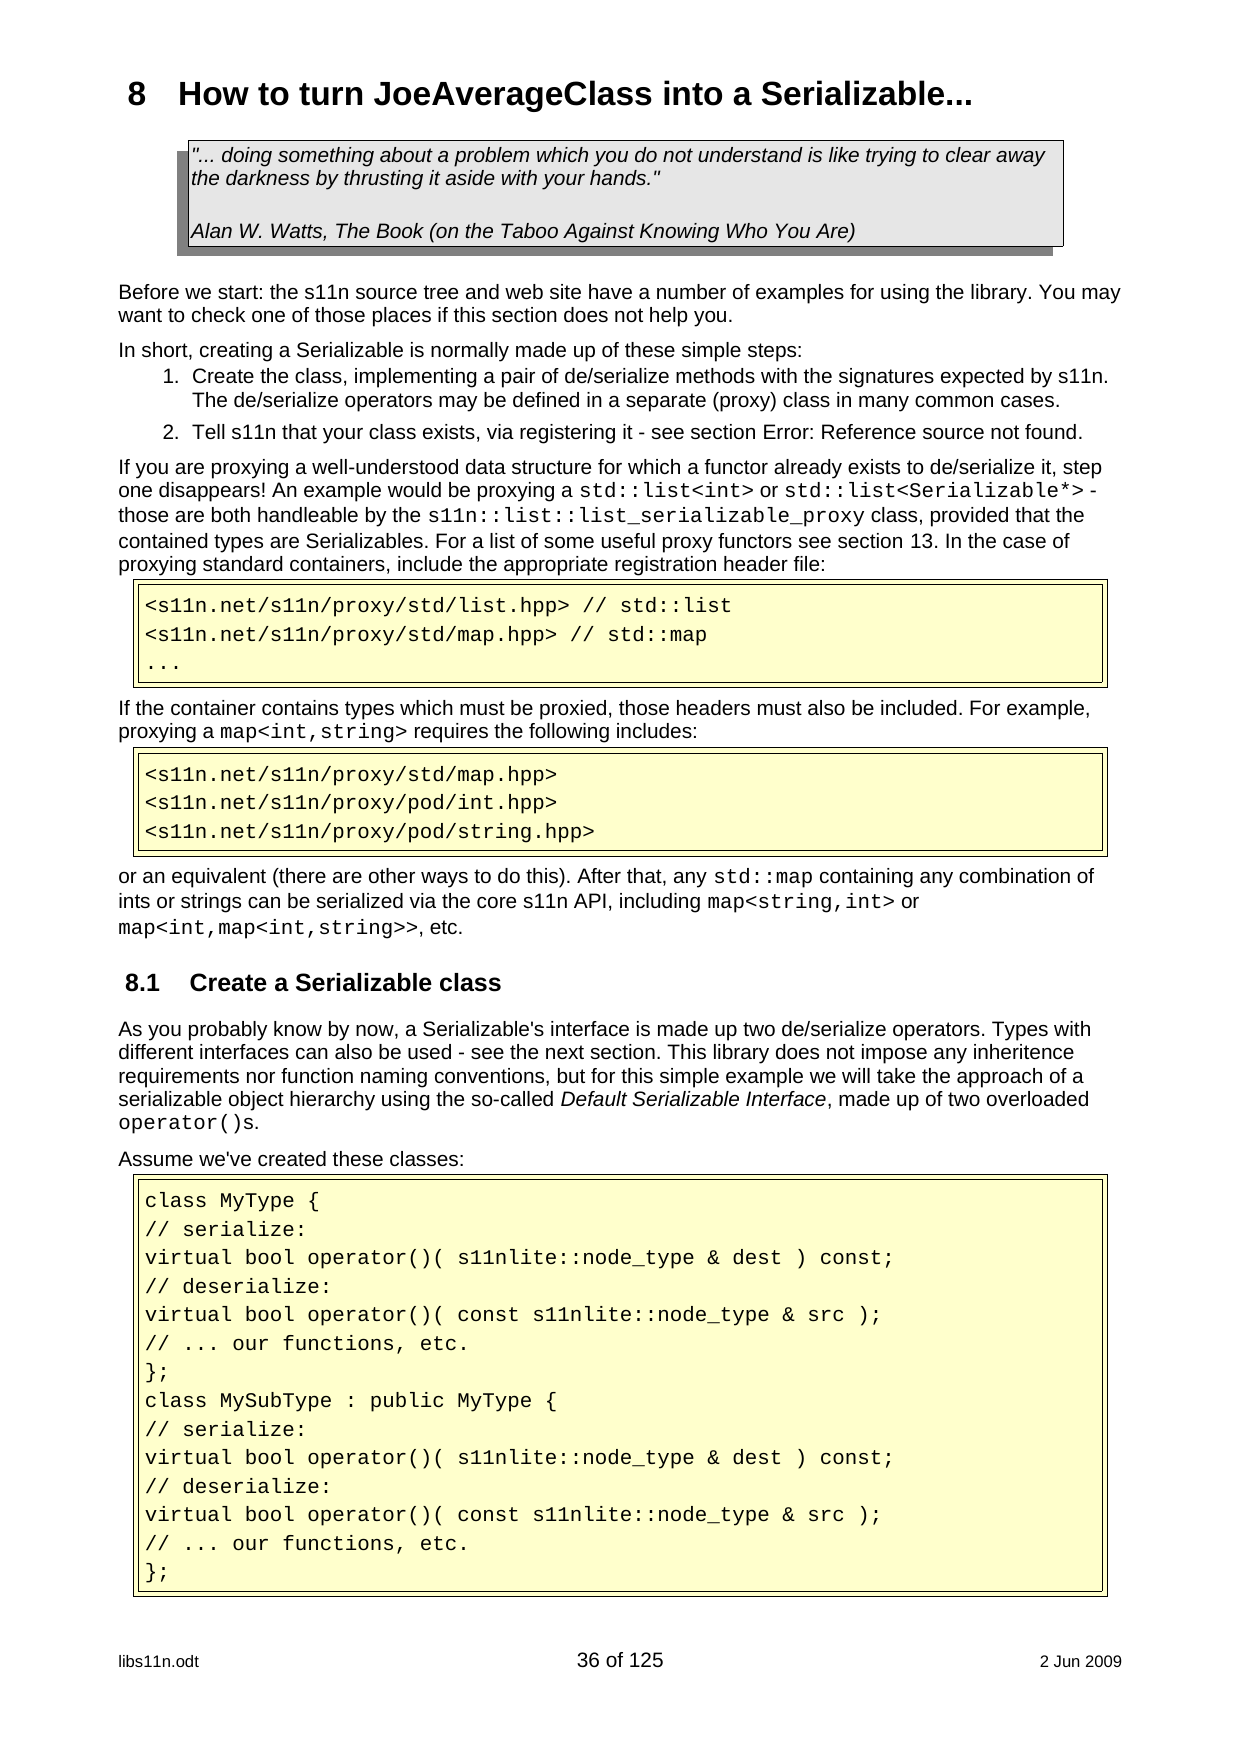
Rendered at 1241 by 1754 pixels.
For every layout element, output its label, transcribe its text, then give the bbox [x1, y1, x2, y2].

text // ... our functions, etc. [139, 1516, 1102, 1545]
text class MySubType : public MyType { [139, 1374, 1102, 1402]
text As you probably know by now, a Serializable's interface is made up two de/serialize operators. Types with different interfaces can also be used - see the next section. This library does not impose any inheritence requirements nor function naming conventions, but for this simple example we will take the approach of a serializable object hierarchy using the so-called Default Serializable Interface, made up of two overloaded operator()s. [118, 1018, 1122, 1136]
text // deserialize: [139, 1459, 1102, 1488]
text ... [134, 636, 1107, 687]
text virtual bool operator()( const s11nlite::node_type & src ); [139, 1488, 1102, 1516]
text virtual bool operator()( s11nlite::node_type & dest ) const; [139, 1231, 1102, 1259]
text "... doing something about a problem which you do not understand is like trying to clear away the darkness by thrusting it aside with your hands." [189, 141, 1063, 189]
text or an equivalent (there are other ways to do this). After that, any std::map containing any combination of ints or strings can be serialized via the core s11n API, including map<string,int> or map<int,map<int,string>>, etc. [118, 865, 1122, 940]
text class MyType { [134, 1175, 1107, 1202]
text // ... our functions, etc. [139, 1317, 1102, 1345]
text Alan W. Watts, The Book (on the Taboo Against Knowing Who You Are) [189, 216, 1063, 246]
subtitle Create a Serializable class [118, 968, 1122, 996]
text If the container contains types which must be proxied, those headers must also be included. For example, proxying a map<int,string> requires the following includes: [118, 696, 1122, 744]
text <s11n.net/s11n/proxy/pod/string.hpp> [134, 804, 1107, 856]
text }; [134, 1545, 1107, 1596]
text In short, creating a Serializable is normally made up of these simple steps: [118, 339, 1122, 362]
text If you are proxying a well-understood data structure for which a functor already exists to de/serialize it, step one disappears! An example would be proxying a std::list<int> or std::list<Serializable*> - those are both handleable by the s11n::list::list_serializable_proxy class, provided that the contained types are Serializables. For a list of some useful proxy functors see section 13. In the case of proxying standard containers, include the appropriate registration header file: [118, 456, 1122, 576]
text // serialize: [139, 1202, 1102, 1231]
text Assume we've created these classes: [118, 1148, 1122, 1171]
text Before we start: the s11n source tree and web site have a number of examples for using the library. You may want to check one of those places if this section does not help you. [118, 280, 1122, 327]
text <s11n.net/s11n/proxy/std/map.hpp> // std::map [139, 607, 1102, 636]
subtitle How to turn JoeAverageClass into a Serializable... [118, 75, 1122, 112]
text virtual bool operator()( s11nlite::node_type & dest ) const; [139, 1431, 1102, 1459]
text [1103, 1345, 1107, 1374]
text <s11n.net/s11n/proxy/std/list.hpp> // std::list [134, 580, 1107, 607]
text virtual bool operator()( const s11nlite::node_type & src ); [139, 1288, 1102, 1317]
text }; [139, 1345, 1102, 1374]
text // deserialize: [139, 1259, 1102, 1288]
text <s11n.net/s11n/proxy/pod/int.hpp> [139, 776, 1102, 804]
list Create the class, implementing a pair of de/serialize methods with the signatures expected by s11n. The de/serialize operators may be defined in a separate (proxy) class in many common cases. [162, 365, 1122, 412]
list Tell s11n that your class exists, via registering it - see section Error: Reference source not found. [162, 421, 1122, 444]
text [134, 1345, 138, 1374]
text // serialize: [139, 1402, 1102, 1431]
text <s11n.net/s11n/proxy/std/map.hpp> [134, 748, 1107, 776]
